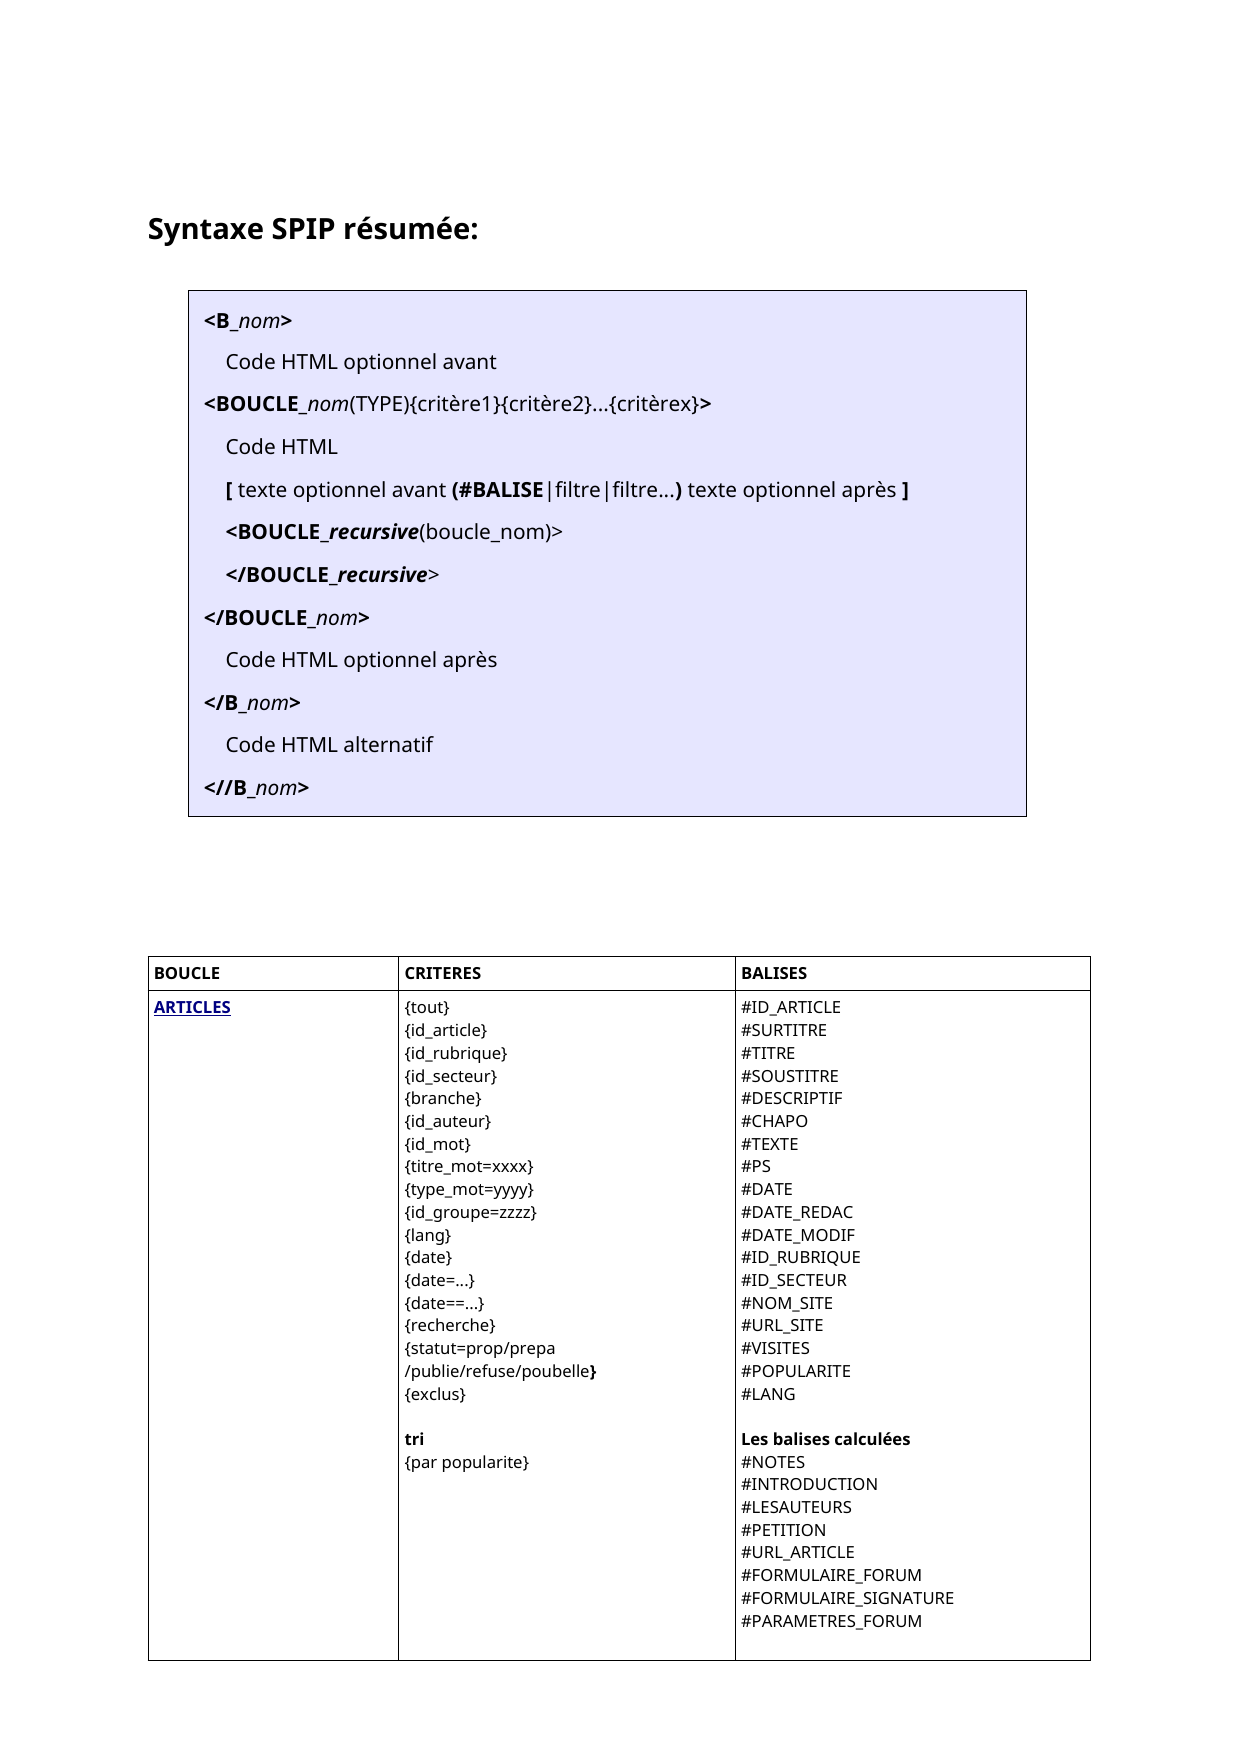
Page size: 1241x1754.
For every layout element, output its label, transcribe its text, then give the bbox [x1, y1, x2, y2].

text Code HTML optionnel avant [204, 347, 1011, 375]
table_header BOUCLE [149, 957, 398, 990]
text <//B_nom> [204, 773, 1011, 801]
text </BOUCLE_nom> [204, 603, 1011, 631]
text </BOUCLE_recursive> [204, 560, 1011, 588]
text <B_nom> [204, 306, 1011, 334]
table_header CRITERES [399, 957, 735, 990]
table_cell ARTICLES [149, 991, 398, 1660]
table_header BALISES [736, 957, 1090, 990]
text Code HTML alternatif [204, 730, 1011, 759]
text <BOUCLE_recursive(boucle_nom)> [204, 517, 1011, 546]
table_cell {tout} {id_article} {id_rubrique} {id_secteur} {branche} {id_auteur} {id_mot} {titre_mot=xxxx} {type_mot=yyyy} {id_groupe=zzzz} {lang} {date} {date=...} {date==...} {recherche} {statut=prop/prepa /publie/refuse/poubelle} {exclus} tri {par popularite} [399, 991, 735, 1660]
text [ texte optionnel avant (#BALISE|filtre|filtre...) texte optionnel après ] [204, 475, 1011, 503]
text <BOUCLE_nom(TYPE){critère1}{critère2}...{critèrex}> [204, 389, 1011, 418]
table_cell #ID_ARTICLE #SURTITRE #TITRE #SOUSTITRE #DESCRIPTIF #CHAPO #TEXTE #PS #DATE #DATE_REDAC #DATE_MODIF #ID_RUBRIQUE #ID_SECTEUR #NOM_SITE #URL_SITE #VISITES #POPULARITE #LANG Les balises calculées #NOTES #INTRODUCTION #LESAUTEURS #PETITION #URL_ARTICLE #FORMULAIRE_FORUM #FORMULAIRE_SIGNATURE #PARAMETRES_FORUM [736, 991, 1090, 1660]
text Code HTML optionnel après [204, 645, 1011, 674]
text </B_nom> [204, 688, 1011, 716]
text Code HTML [204, 432, 1011, 461]
subtitle Syntaxe SPIP résumée: [148, 208, 1092, 248]
